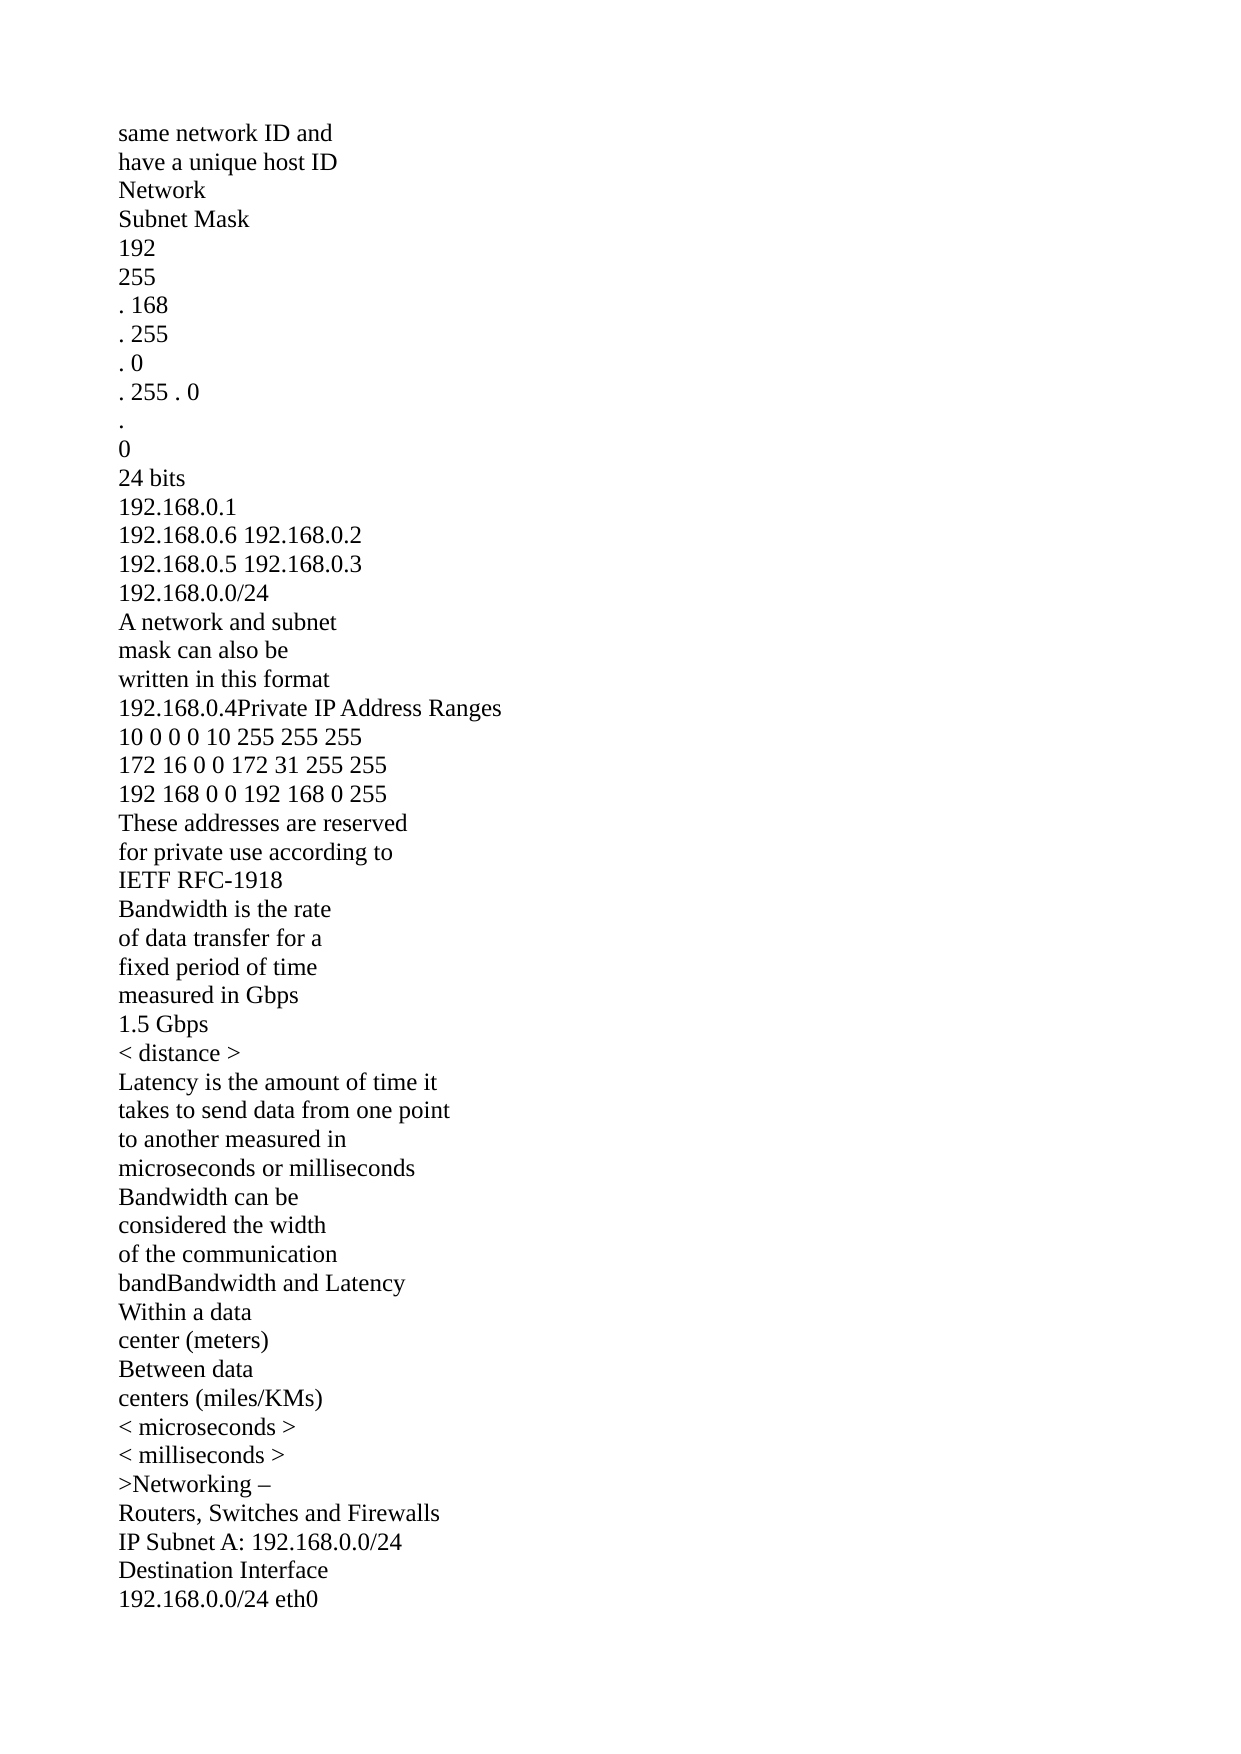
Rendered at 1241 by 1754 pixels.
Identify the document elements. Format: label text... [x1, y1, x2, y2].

text to another measured in [118, 1124, 1122, 1153]
text IETF RFC-1918 [118, 866, 1122, 894]
text 10 0 0 0 10 255 255 255 [118, 722, 1122, 751]
text 192 [118, 233, 1122, 262]
text . 255 [118, 319, 1122, 348]
text Bandwidth is the rate [118, 894, 1122, 923]
text Subnet Mask [118, 204, 1122, 233]
text . [118, 406, 1122, 434]
text Routers, Switches and Firewalls [118, 1498, 1122, 1527]
text 1.5 Gbps [118, 1009, 1122, 1038]
text 192.168.0.4Private IP Address Ranges [118, 693, 1122, 722]
text 0 [118, 434, 1122, 463]
text 255 [118, 262, 1122, 291]
text Network [118, 176, 1122, 204]
text Latency is the amount of time it [118, 1067, 1122, 1096]
text . 168 [118, 291, 1122, 319]
text < microseconds > [118, 1412, 1122, 1441]
text 192.168.0.5 192.168.0.3 [118, 549, 1122, 578]
text considered the width [118, 1211, 1122, 1239]
text These addresses are reserved [118, 808, 1122, 837]
text center (meters) [118, 1326, 1122, 1354]
text < milliseconds > [118, 1441, 1122, 1469]
text of data transfer for a [118, 923, 1122, 952]
text IP Subnet A: 192.168.0.0/24 [118, 1527, 1122, 1556]
text for private use according to [118, 837, 1122, 866]
text . 0 [118, 348, 1122, 377]
text centers (miles/KMs) [118, 1383, 1122, 1412]
text written in this format [118, 664, 1122, 693]
text bandBandwidth and Latency [118, 1268, 1122, 1297]
text 192.168.0.6 192.168.0.2 [118, 521, 1122, 549]
text mask can also be [118, 636, 1122, 664]
text 192 168 0 0 192 168 0 255 [118, 779, 1122, 808]
text >Networking – [118, 1469, 1122, 1498]
text . 255 . 0 [118, 377, 1122, 406]
text takes to send data from one point [118, 1096, 1122, 1124]
text have a unique host ID [118, 147, 1122, 176]
text Destination Interface [118, 1556, 1122, 1584]
text Between data [118, 1354, 1122, 1383]
text same network ID and [118, 118, 1122, 147]
text of the communication [118, 1239, 1122, 1268]
text 192.168.0.0/24 [118, 578, 1122, 607]
text Within a data [118, 1297, 1122, 1326]
text Bandwidth can be [118, 1182, 1122, 1211]
text 192.168.0.0/24 eth0 [118, 1584, 1122, 1613]
text 192.168.0.1 [118, 492, 1122, 521]
text 172 16 0 0 172 31 255 255 [118, 751, 1122, 779]
text fixed period of time [118, 952, 1122, 981]
text < distance > [118, 1038, 1122, 1067]
text microseconds or milliseconds [118, 1153, 1122, 1182]
text measured in Gbps [118, 981, 1122, 1009]
text A network and subnet [118, 607, 1122, 636]
text 24 bits [118, 463, 1122, 492]
